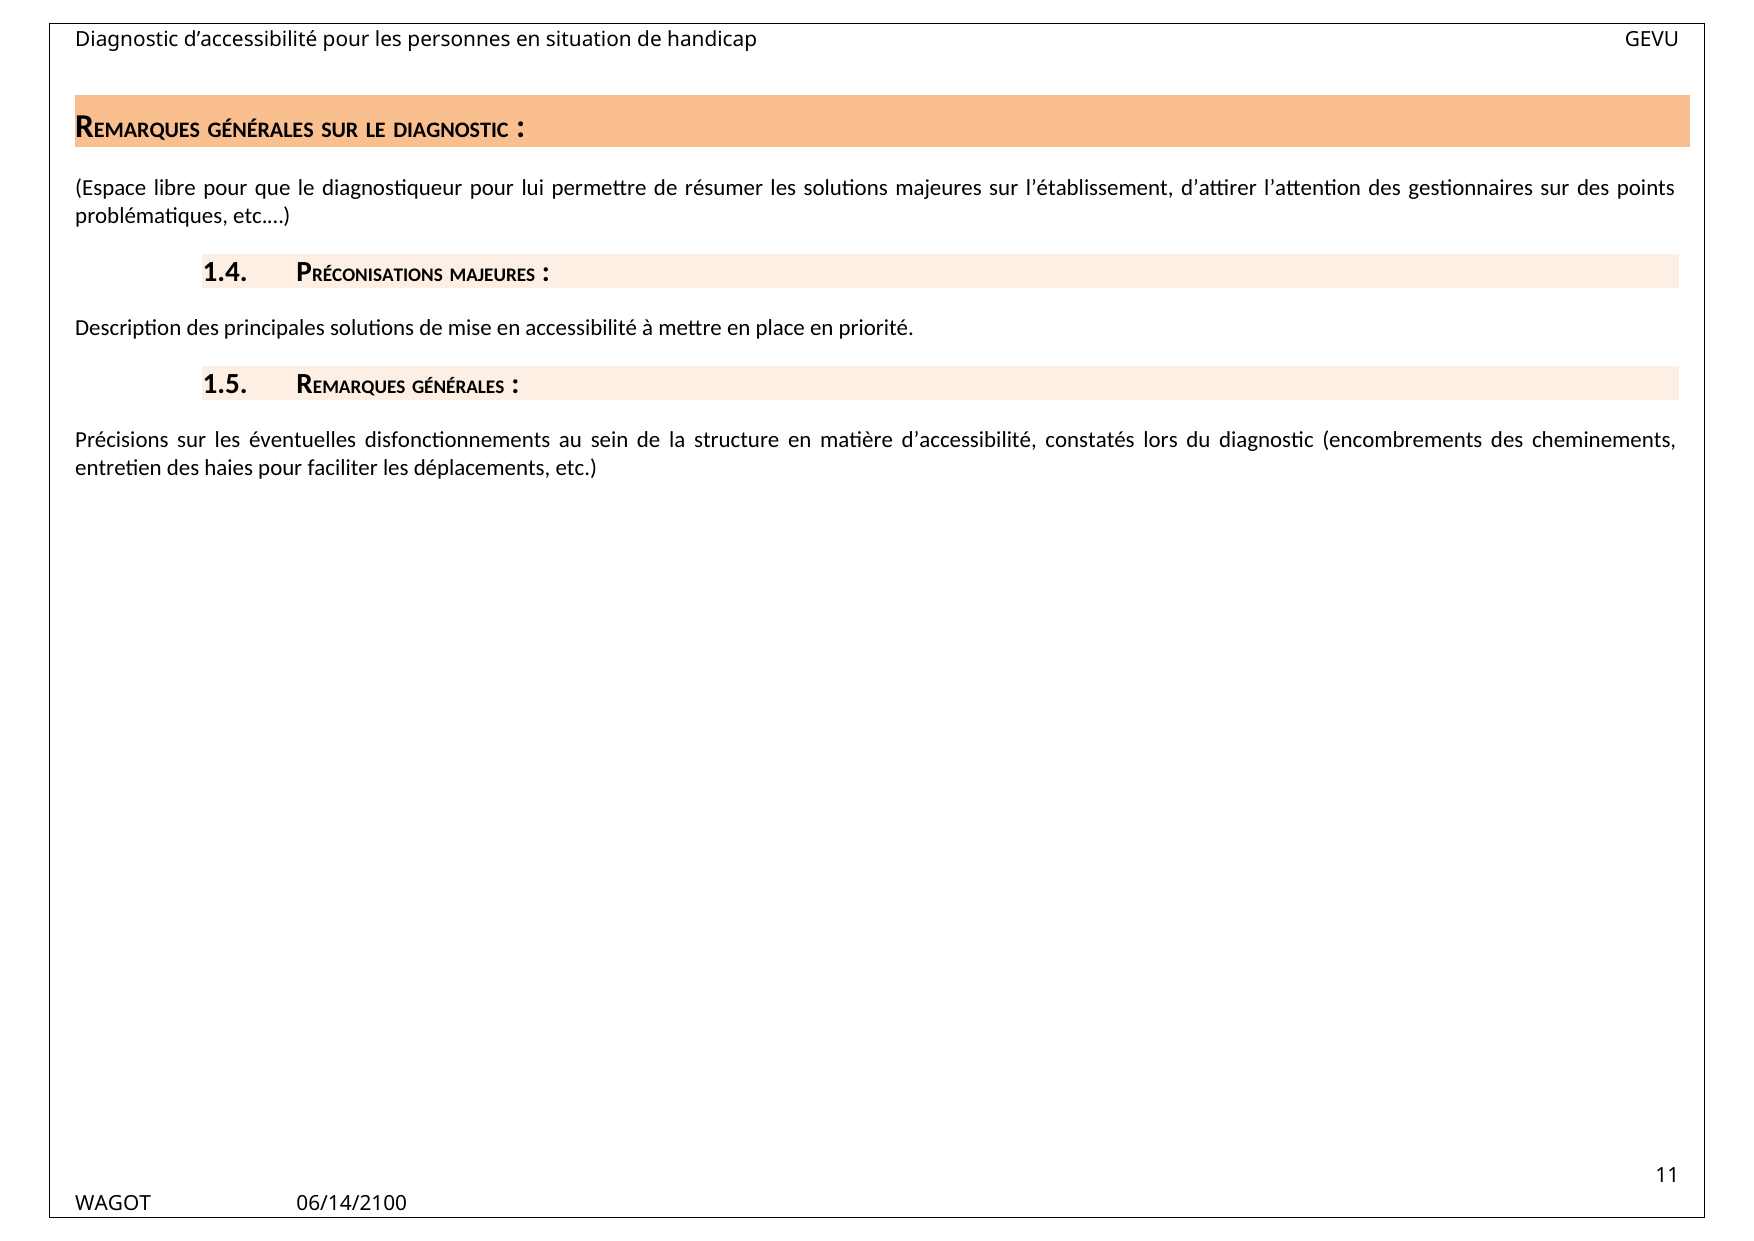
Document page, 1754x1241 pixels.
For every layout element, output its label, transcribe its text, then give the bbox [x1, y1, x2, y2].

text Description des principales solutions de mise en accessibilité à mettre en place en priorité. [75, 313, 1679, 341]
text Remarques générales sur le diagnostic : [75, 95, 1690, 147]
subtitle Préconisations majeures : [202, 254, 1679, 288]
text Précisions sur les éventuelles disfonctionnements au sein de la structure en matière d’accessibilité, constatés lors du diagnostic (encombrements des cheminements, entretien des haies pour faciliter les déplacements, etc.) [75, 425, 1679, 481]
subtitle Remarques générales : [202, 366, 1679, 400]
text (Espace libre pour que le diagnostiqueur pour lui permettre de résumer les solutions majeures sur l’établissement, d’attirer l’attention des gestionnaires sur des points problématiques, etc.…) [75, 173, 1679, 229]
